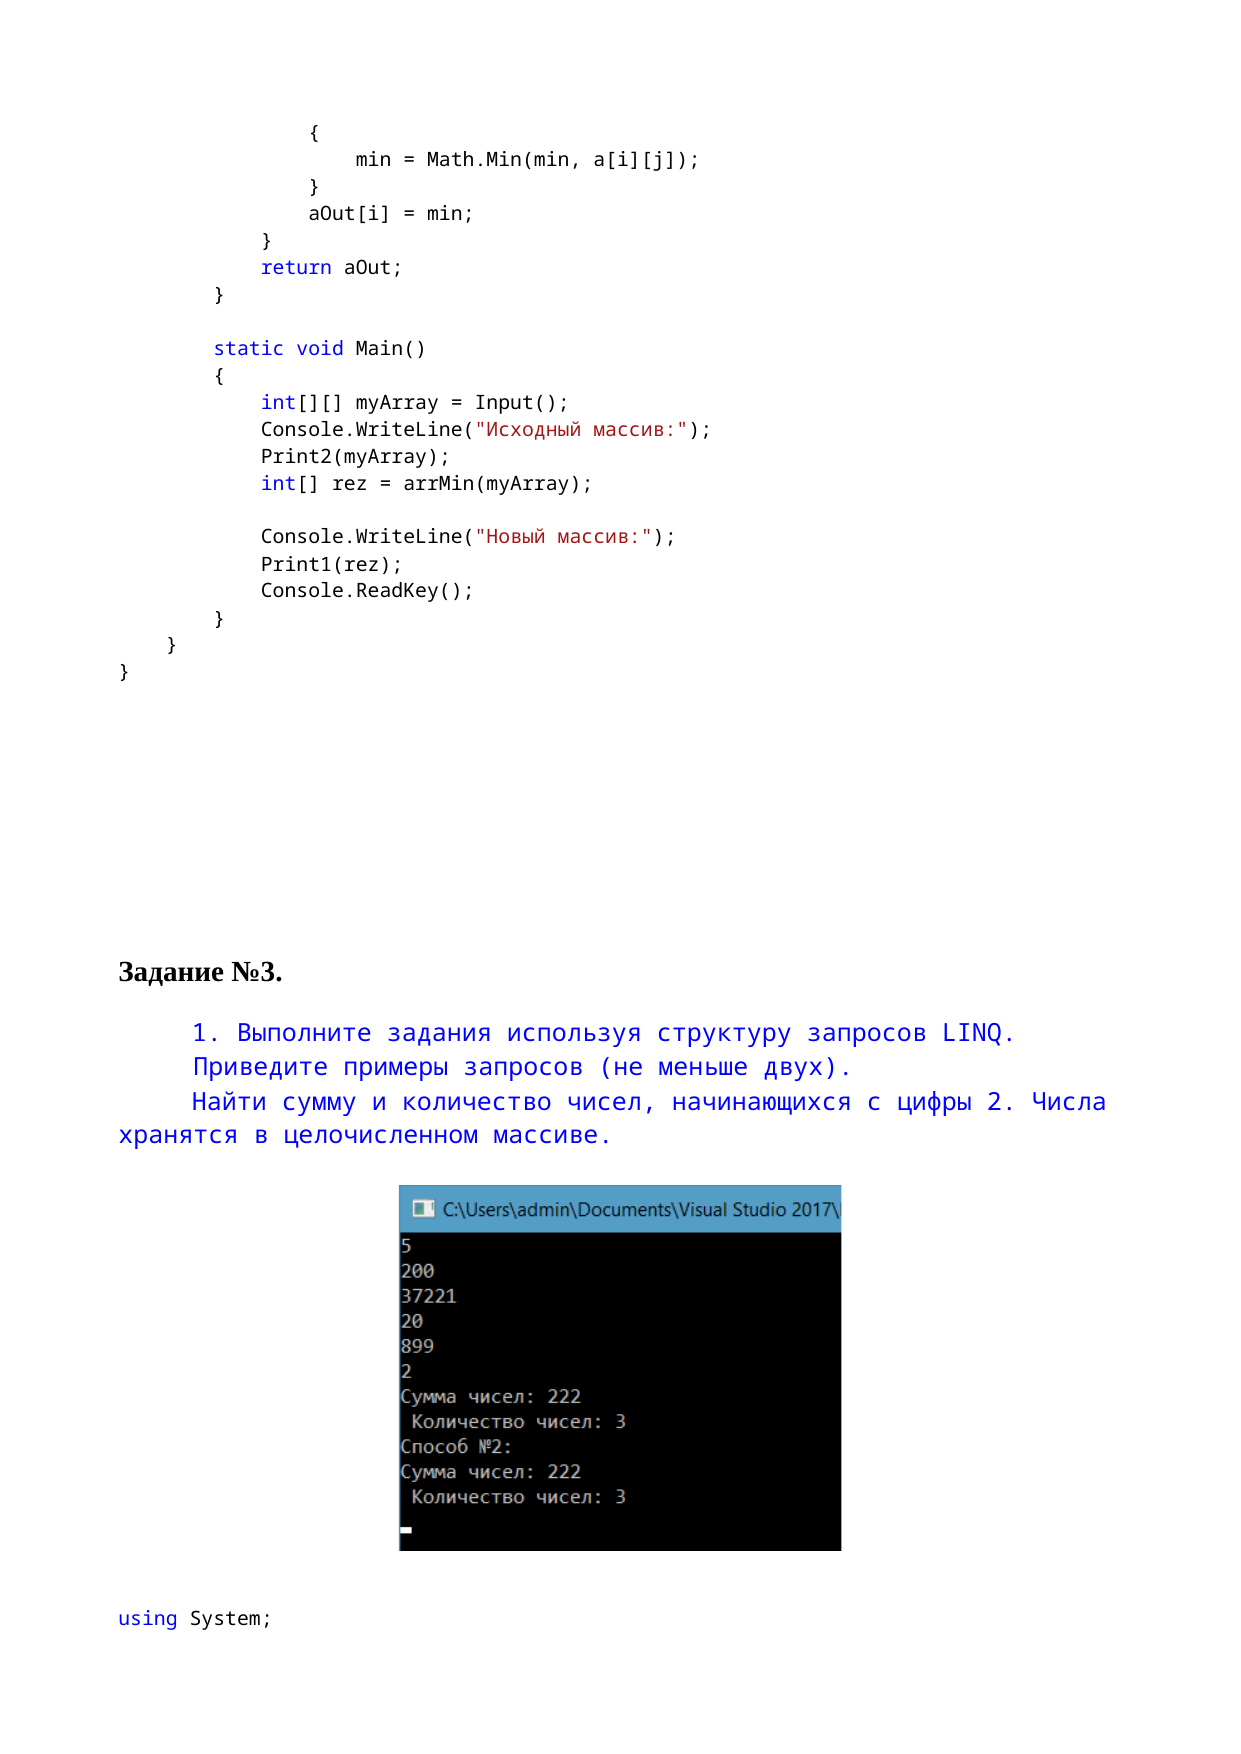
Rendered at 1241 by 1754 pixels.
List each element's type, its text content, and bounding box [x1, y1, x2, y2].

text Найти сумму и количество чисел, начинающихся с цифры 2. Числа хранятся в целочисленном массиве. [118, 1083, 1122, 1151]
text { [118, 118, 1122, 145]
picture [398, 1185, 842, 1551]
text } [118, 658, 1122, 685]
text Приведите примеры запросов (не меньше двух). [118, 1049, 1122, 1083]
text Console.WriteLine("Исходный массив:"); [118, 415, 1122, 442]
text return aOut; [118, 253, 1122, 280]
text 1. Выполните задания используя структуру запросов LINQ. [118, 1015, 1122, 1049]
text Print2(myArray); [118, 442, 1122, 469]
text } [118, 604, 1122, 631]
text } [118, 172, 1122, 199]
text int[][] myArray = Input(); [118, 388, 1122, 415]
text using System; [118, 1604, 1122, 1631]
text static void Main() [118, 334, 1122, 361]
text aOut[i] = min; [118, 199, 1122, 226]
text Задание №3. [118, 954, 1122, 988]
text Console.WriteLine("Новый массив:"); [118, 523, 1122, 550]
text Print1(rez); [118, 550, 1122, 577]
text int[] rez = arrMin(myArray); [118, 469, 1122, 496]
text } [118, 226, 1122, 253]
text min = Math.Min(min, a[i][j]); [118, 145, 1122, 172]
text Console.ReadKey(); [118, 577, 1122, 604]
text } [118, 631, 1122, 658]
text } [118, 280, 1122, 307]
text { [118, 361, 1122, 388]
